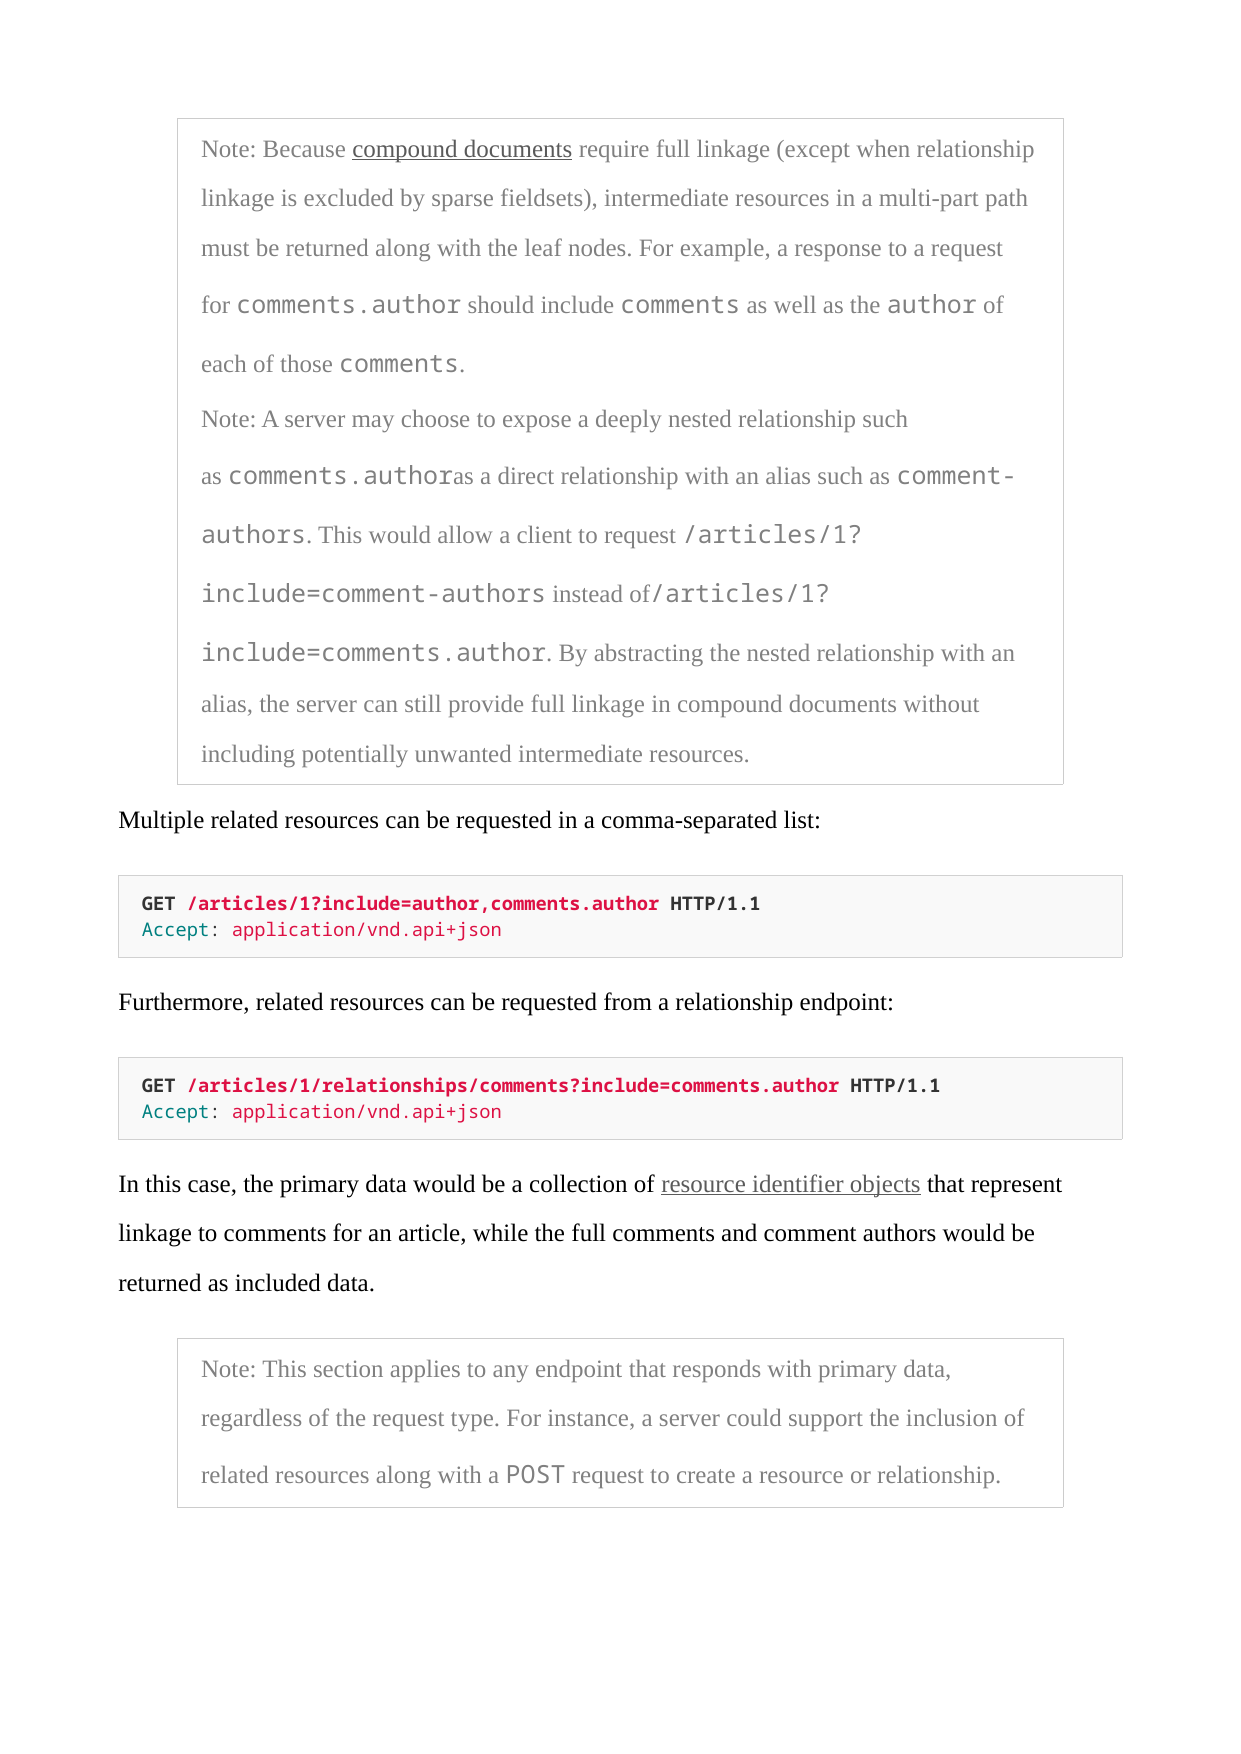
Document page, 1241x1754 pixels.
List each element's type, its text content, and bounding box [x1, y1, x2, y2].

text GET /articles/1/relationships/comments?include=comments.author HTTP/1.1 [119, 1058, 1122, 1082]
text Accept: application/vnd.api+json [119, 1082, 1122, 1139]
text Accept: application/vnd.api+json [119, 900, 1122, 957]
text Note: Because compound documents require full linkage (except when relationship linkage is excluded by sparse fieldsets), intermediate resources in a multi-part path must be returned along with the leaf nodes. For example, a response to a request for comments.author should include comments as well as the author of each of those comments. [178, 119, 1063, 380]
text Note: A server may choose to expose a deeply nested relationship such as comments.authoras a direct relationship with an alias such as comment-authors. This would allow a client to request /articles/1?include=comment-authors instead of/articles/1?include=comments.author. By abstracting the nested relationship with an alias, the server can still provide full linkage in compound documents without including potentially unwanted intermediate resources. [178, 389, 1063, 784]
text Multiple related resources can be requested in a comma-separated list: [118, 805, 1122, 833]
text GET /articles/1?include=author,comments.author HTTP/1.1 [119, 876, 1122, 900]
text Note: This section applies to any endpoint that responds with primary data, regardless of the request type. For instance, a server could support the inclusion of related resources along with a POST request to create a resource or relationship. [178, 1339, 1063, 1507]
text Furthermore, related resources can be requested from a relationship endpoint: [118, 987, 1122, 1015]
text In this case, the primary data would be a collection of resource identifier objects that represent linkage to comments for an article, while the full comments and comment authors would be returned as included data. [118, 1169, 1122, 1297]
